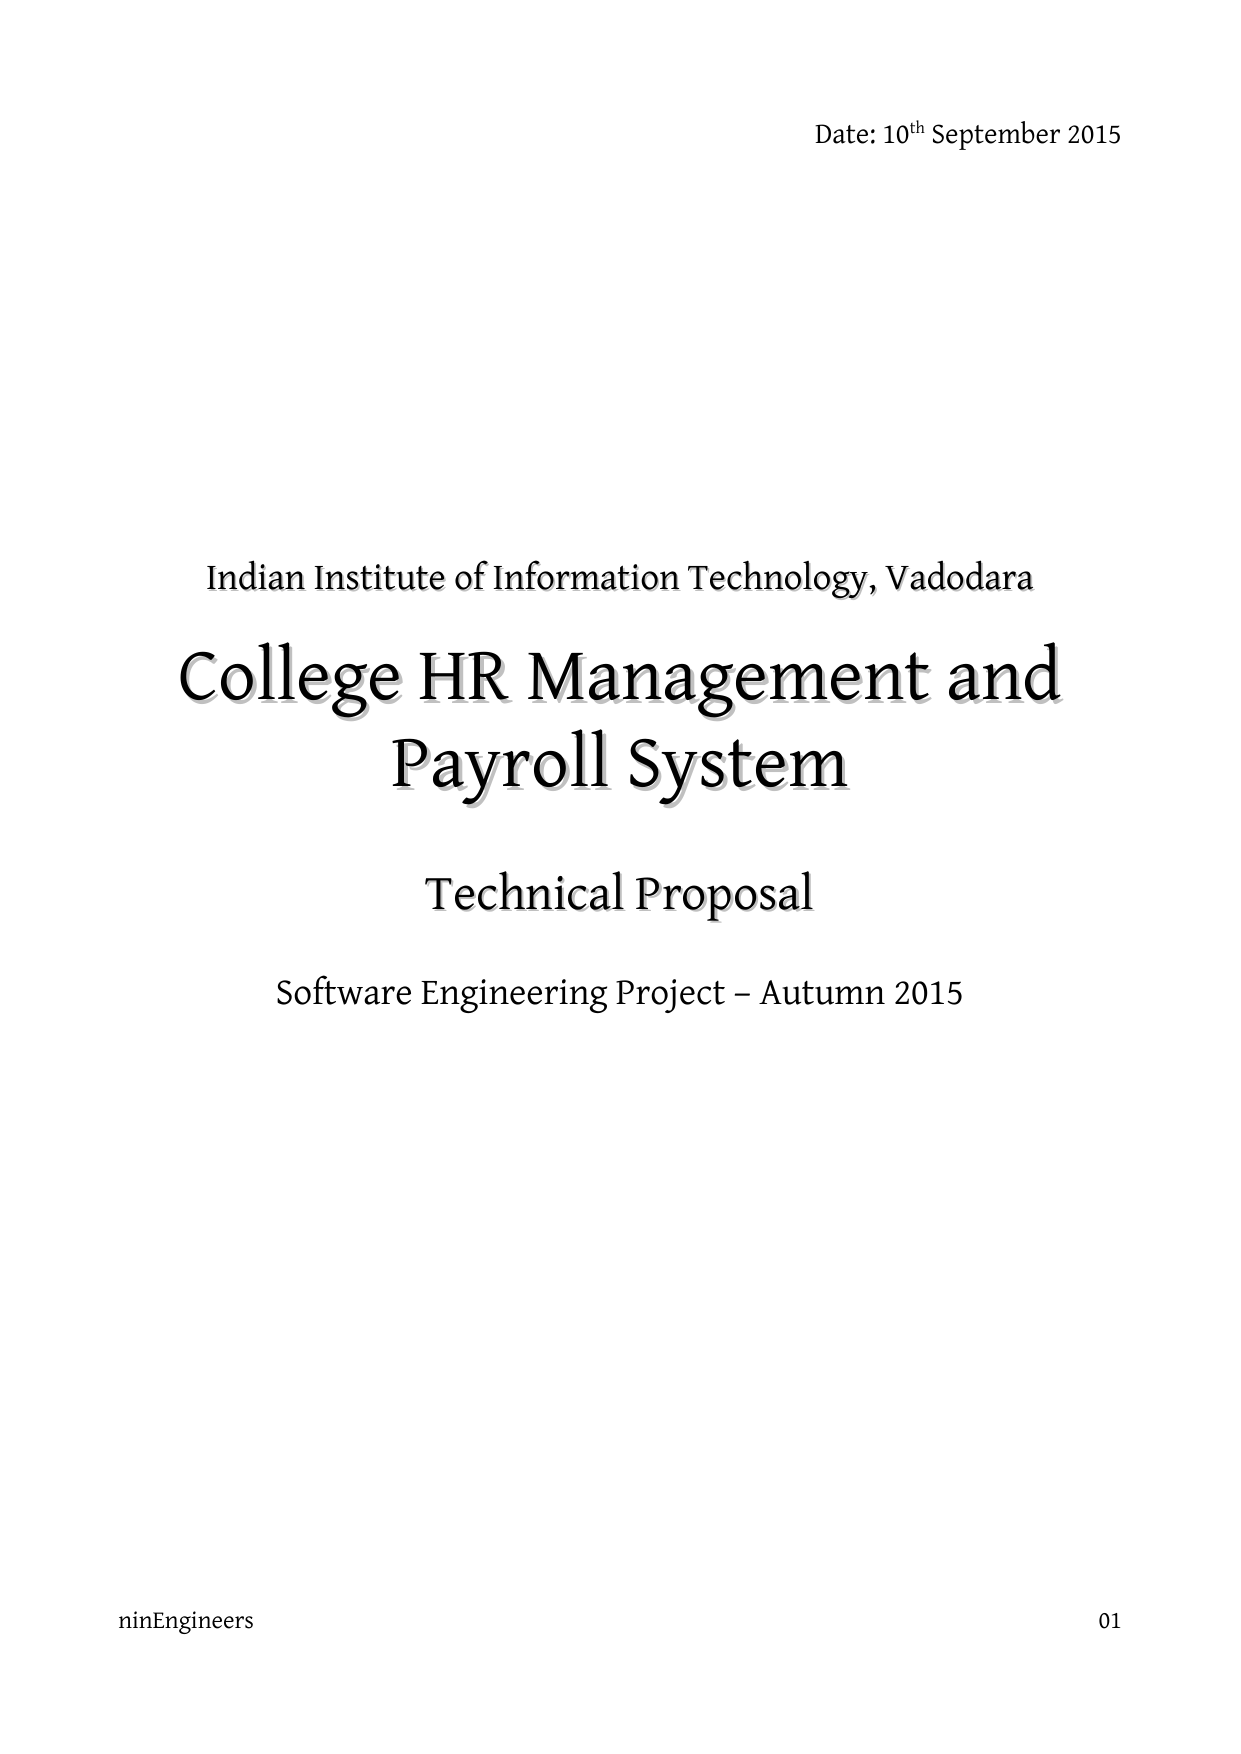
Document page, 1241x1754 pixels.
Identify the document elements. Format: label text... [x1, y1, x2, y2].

text Indian Institute of Information Technology, Vadodara [118, 557, 1122, 600]
text College HR Management and Payroll System [118, 634, 1122, 808]
text Date: 10th September 2015 [118, 118, 1122, 152]
text Technical Proposal [118, 866, 1122, 923]
text Software Engineering Project – Autumn 2015 [118, 972, 1122, 1015]
